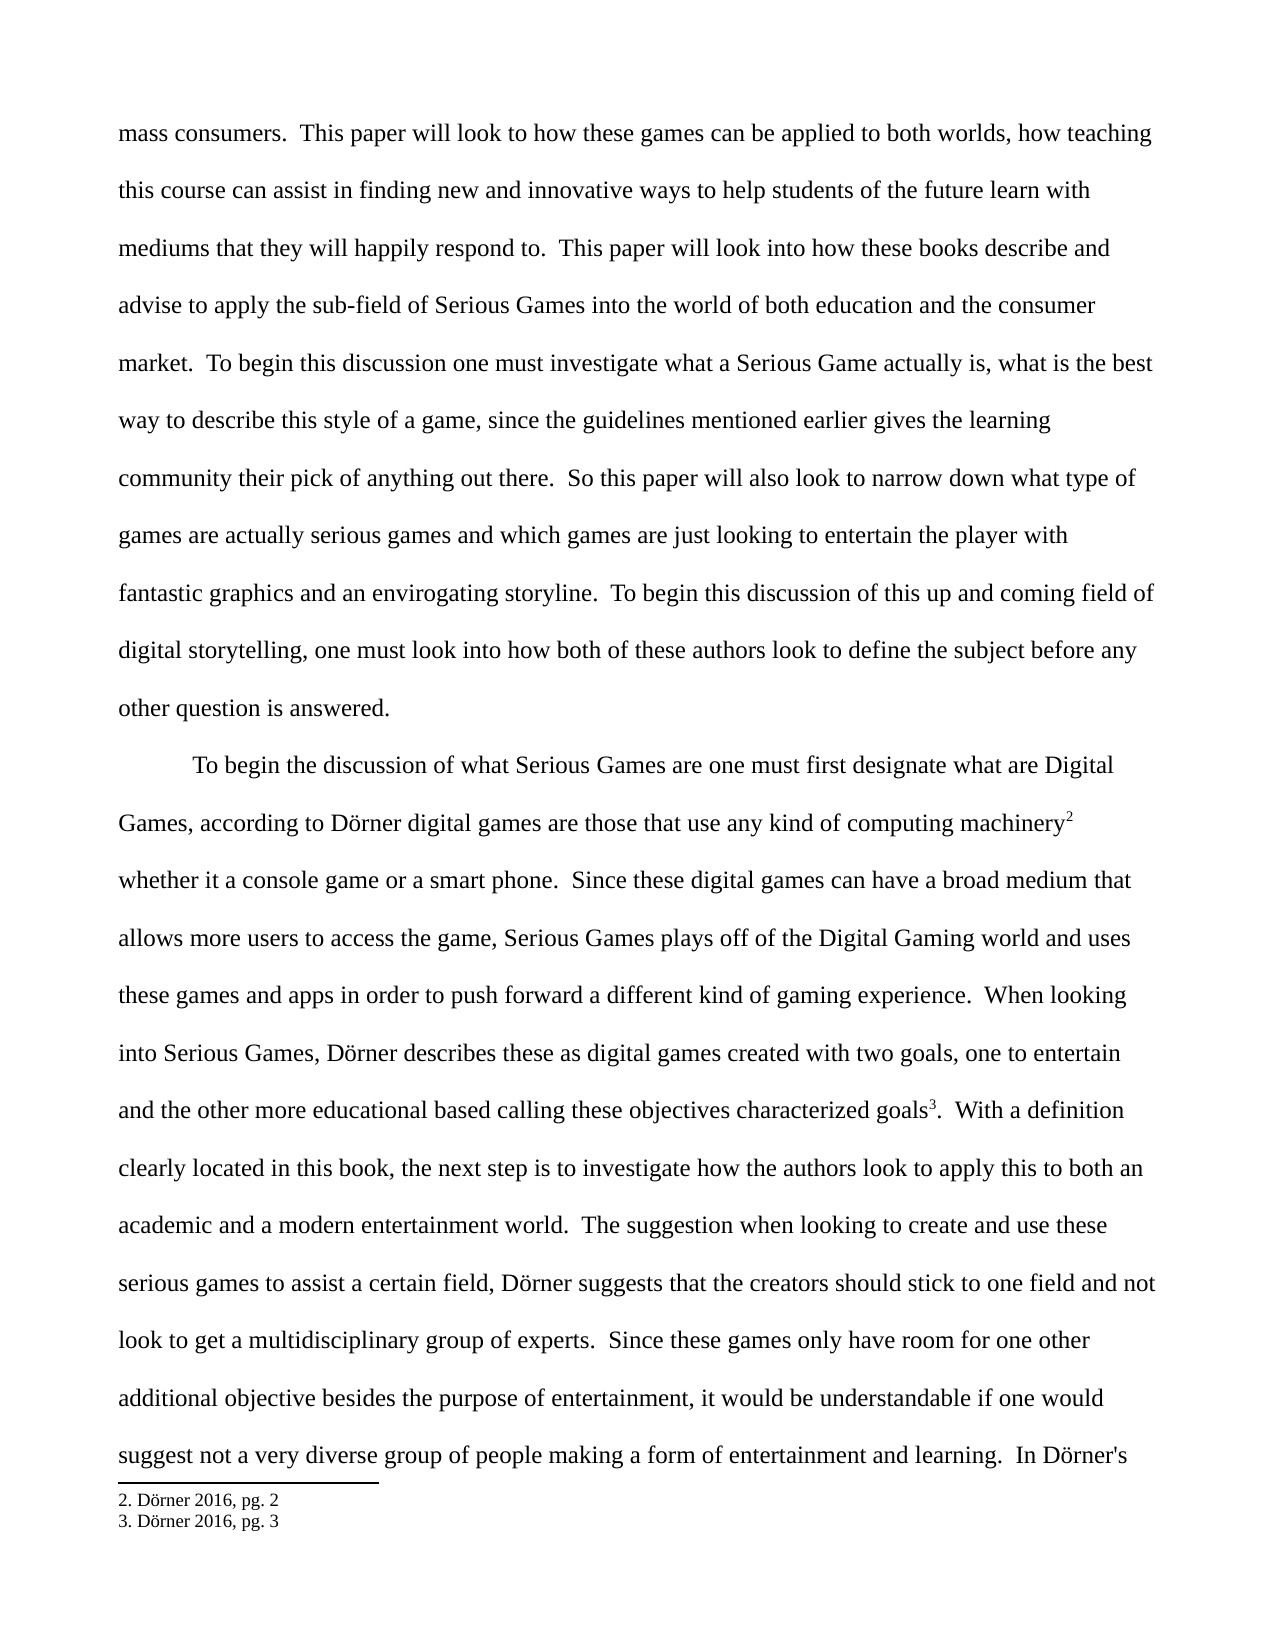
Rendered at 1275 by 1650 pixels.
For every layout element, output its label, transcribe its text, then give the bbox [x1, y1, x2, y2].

text . Dörner 2016, pg. 2 [118, 1489, 1157, 1510]
text . Dörner 2016, pg. 3 [118, 1510, 1157, 1532]
text To begin the discussion of what Serious Games are one must first designate what are Digital Games, according to Dörner digital games are those that use any kind of computing machinery whether it a console game or a smart phone. Since these digital games can have a broad medium that allows more users to access the game, Serious Games plays off of the Digital Gaming world and uses these games and apps in order to push forward a different kind of gaming experience. When looking into Serious Games, Dörner describes these as digital games created with two goals, one to entertain and the other more educational based calling these objectives characterized goals. With a definition clearly located in this book, the next step is to investigate how the authors look to apply this to both an academic and a modern entertainment world. The suggestion when looking to create and use these serious games to assist a certain field, Dörner suggests that the creators should stick to one field and not look to get a multidisciplinary group of experts. Since these games only have room for one other additional objective besides the purpose of entertainment, it would be understandable if one would suggest not a very diverse group of people making a form of entertainment and learning. In Dörner's [118, 751, 1157, 1469]
text mass consumers. This paper will look to how these games can be applied to both worlds, how teaching this course can assist in finding new and innovative ways to help students of the future learn with mediums that they will happily respond to. This paper will look into how these books describe and advise to apply the sub-field of Serious Games into the world of both education and the consumer market. To begin this discussion one must investigate what a Serious Game actually is, what is the best way to describe this style of a game, since the guidelines mentioned earlier gives the learning community their pick of anything out there. So this paper will also look to narrow down what type of games are actually serious games and which games are just looking to entertain the player with fantastic graphics and an envirogating storyline. To begin this discussion of this up and coming field of digital storytelling, one must look into how both of these authors look to define the subject before any other question is answered. [118, 118, 1157, 722]
